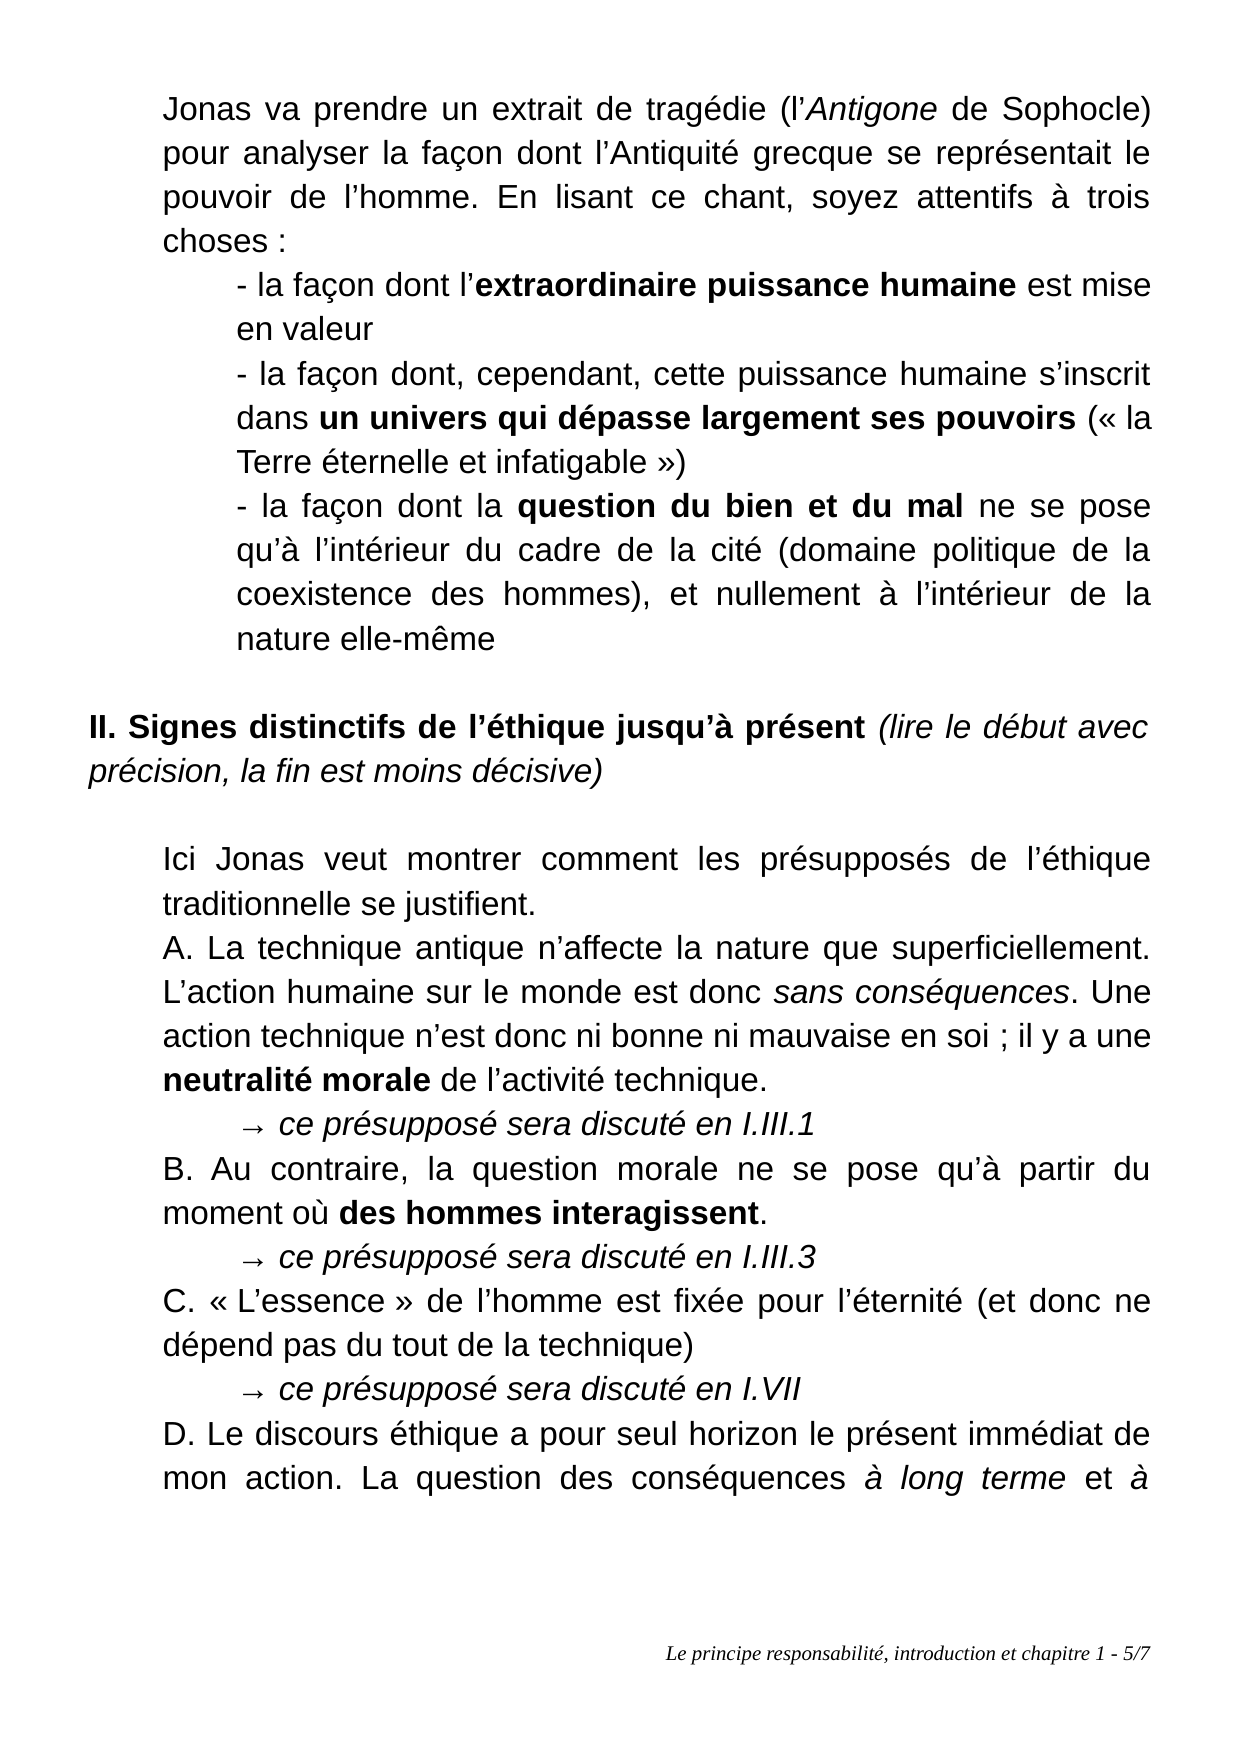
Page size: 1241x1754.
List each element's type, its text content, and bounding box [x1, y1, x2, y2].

text C. « L’essence » de l’homme est fixée pour l’éternité (et donc ne dépend pas du tout de la technique) [162, 1281, 1152, 1364]
text - la façon dont l’extraordinaire puissance humaine est mise en valeur [236, 265, 1152, 348]
text A. La technique antique n’affecte la nature que superficiellement. L’action humaine sur le monde est donc sans conséquences. Une action technique n’est donc ni bonne ni mauvaise en soi ; il y a une neutralité morale de l’activité technique. [162, 928, 1152, 1099]
text D. Le discours éthique a pour seul horizon le présent immédiat de mon action. La question des conséquences à long terme et à [162, 1413, 1152, 1496]
text Jonas va prendre un extrait de tragédie (l’Antigone de Sophocle) pour analyser la façon dont l’Antiquité grecque se représentait le pouvoir de l’homme. En lisant ce chant, soyez attentifs à trois choses : [162, 88, 1152, 259]
text II. Signes distinctifs de l’éthique jusqu’à présent (lire le début avec précision, la fin est moins décisive) [88, 707, 1152, 789]
text → ce présupposé sera discuté en I.VII [162, 1369, 1152, 1408]
text - la façon dont la question du bien et du mal ne se pose qu’à l’intérieur du cadre de la cité (domaine politique de la coexistence des hommes), et nullement à l’intérieur de la nature elle-même [236, 486, 1152, 657]
text Ici Jonas veut montrer comment les présupposés de l’éthique traditionnelle se justifient. [162, 839, 1152, 922]
text → ce présupposé sera discuté en I.III.3 [162, 1237, 1152, 1275]
text - la façon dont, cependant, cette puissance humaine s’inscrit dans un univers qui dépasse largement ses pouvoirs (« la Terre éternelle et infatigable ») [236, 353, 1152, 480]
text → ce présupposé sera discuté en I.III.1 [162, 1104, 1152, 1143]
text B. Au contraire, la question morale ne se pose qu’à partir du moment où des hommes interagissent. [162, 1148, 1152, 1231]
